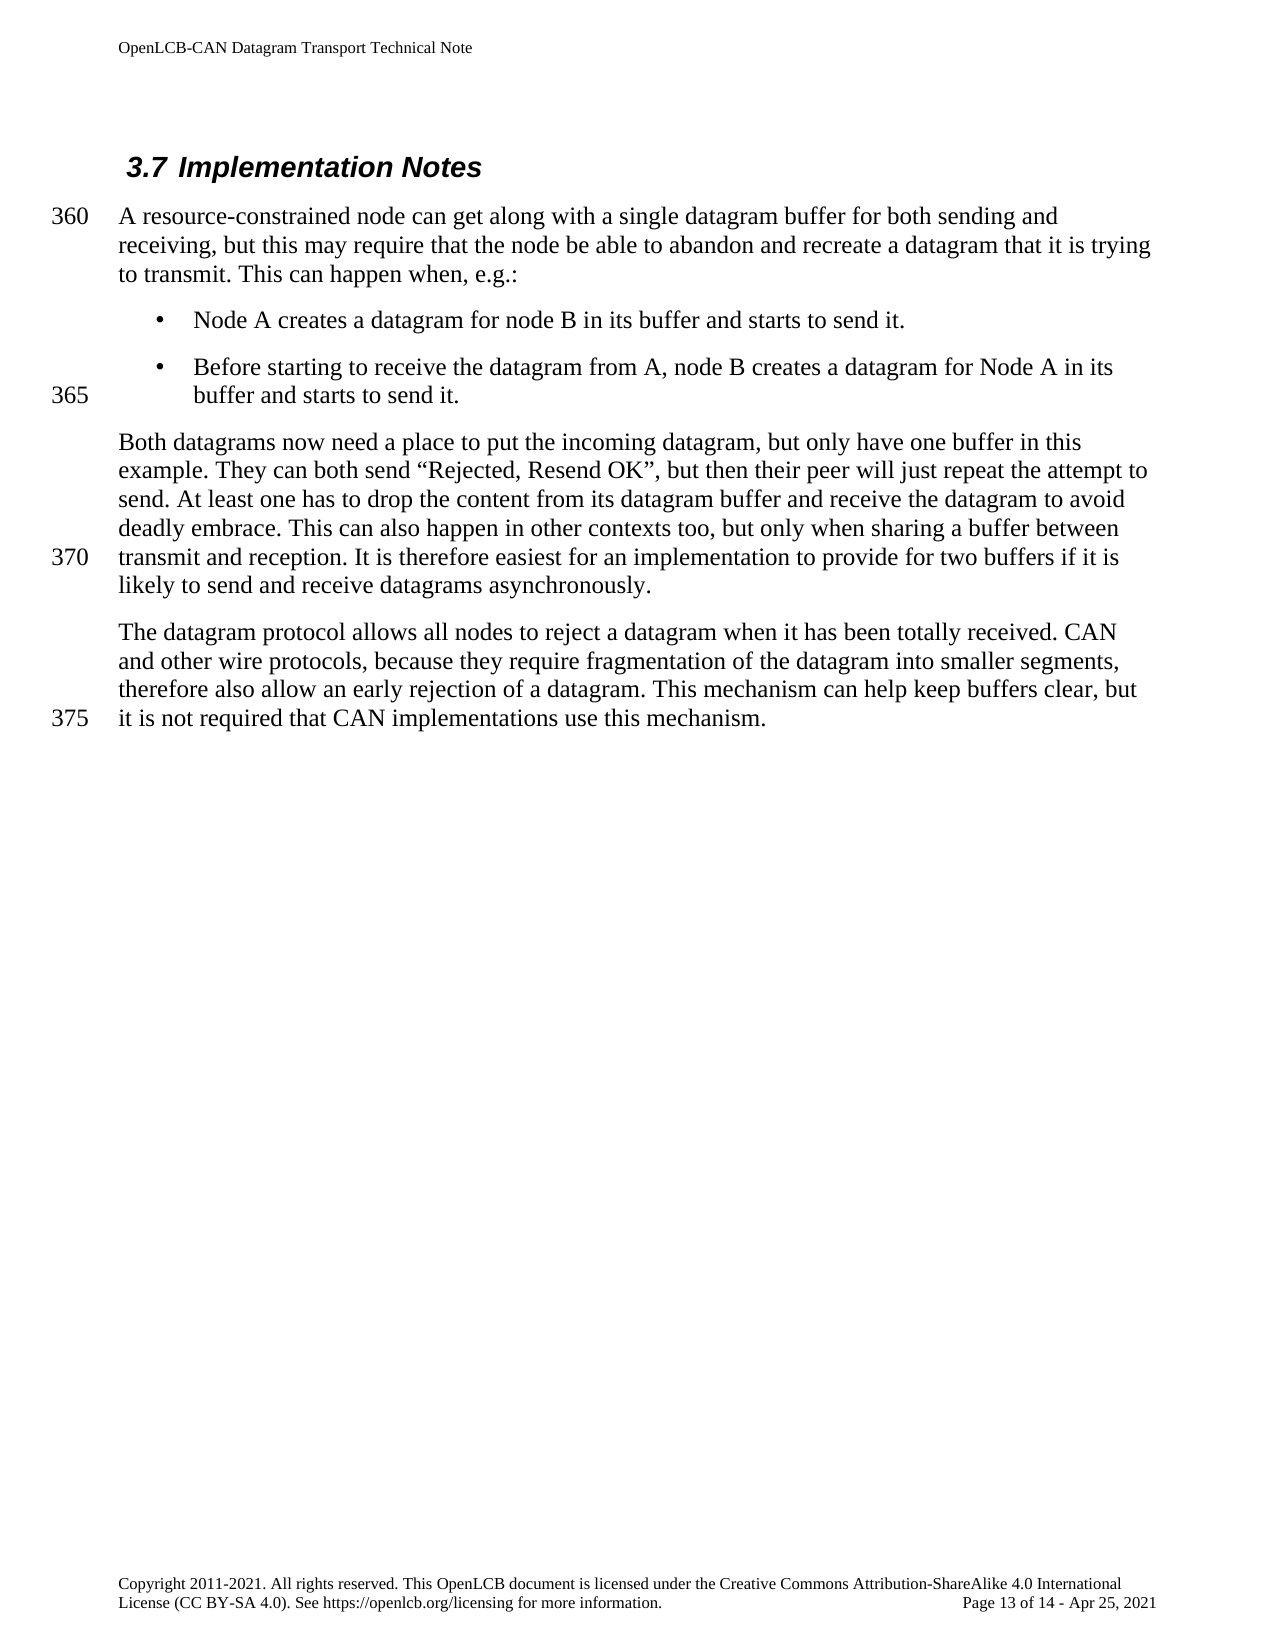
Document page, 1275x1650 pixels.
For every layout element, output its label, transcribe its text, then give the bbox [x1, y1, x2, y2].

list Before starting to receive the datagram from A, node B creates a datagram for Node A in its buffer and starts to send it. [156, 352, 1157, 409]
subtitle Implementation Notes [118, 150, 1157, 183]
text Both datagrams now need a place to put the incoming datagram, but only have one buffer in this example. They can both send “Rejected, Resend OK”, but then their peer will just repeat the attempt to send. At least one has to drop the content from its datagram buffer and receive the datagram to avoid deadly embrace. This can also happen in other contexts too, but only when sharing a buffer between transmit and reception. It is therefore easiest for an implementation to provide for two buffers if it is likely to send and receive datagrams asynchronously. [118, 427, 1157, 599]
text A resource-constrained node can get along with a single datagram buffer for both sending and receiving, but this may require that the node be able to abandon and recreate a datagram that it is trying to transmit. This can happen when, e.g.: [118, 201, 1157, 287]
text The datagram protocol allows all nodes to reject a datagram when it has been totally received. CAN and other wire protocols, because they require fragmentation of the datagram into smaller segments, therefore also allow an early rejection of a datagram. This mechanism can help keep buffers clear, but it is not required that CAN implementations use this mechanism. [118, 617, 1157, 732]
list Node A creates a datagram for node B in its buffer and starts to send it. [156, 305, 1157, 334]
